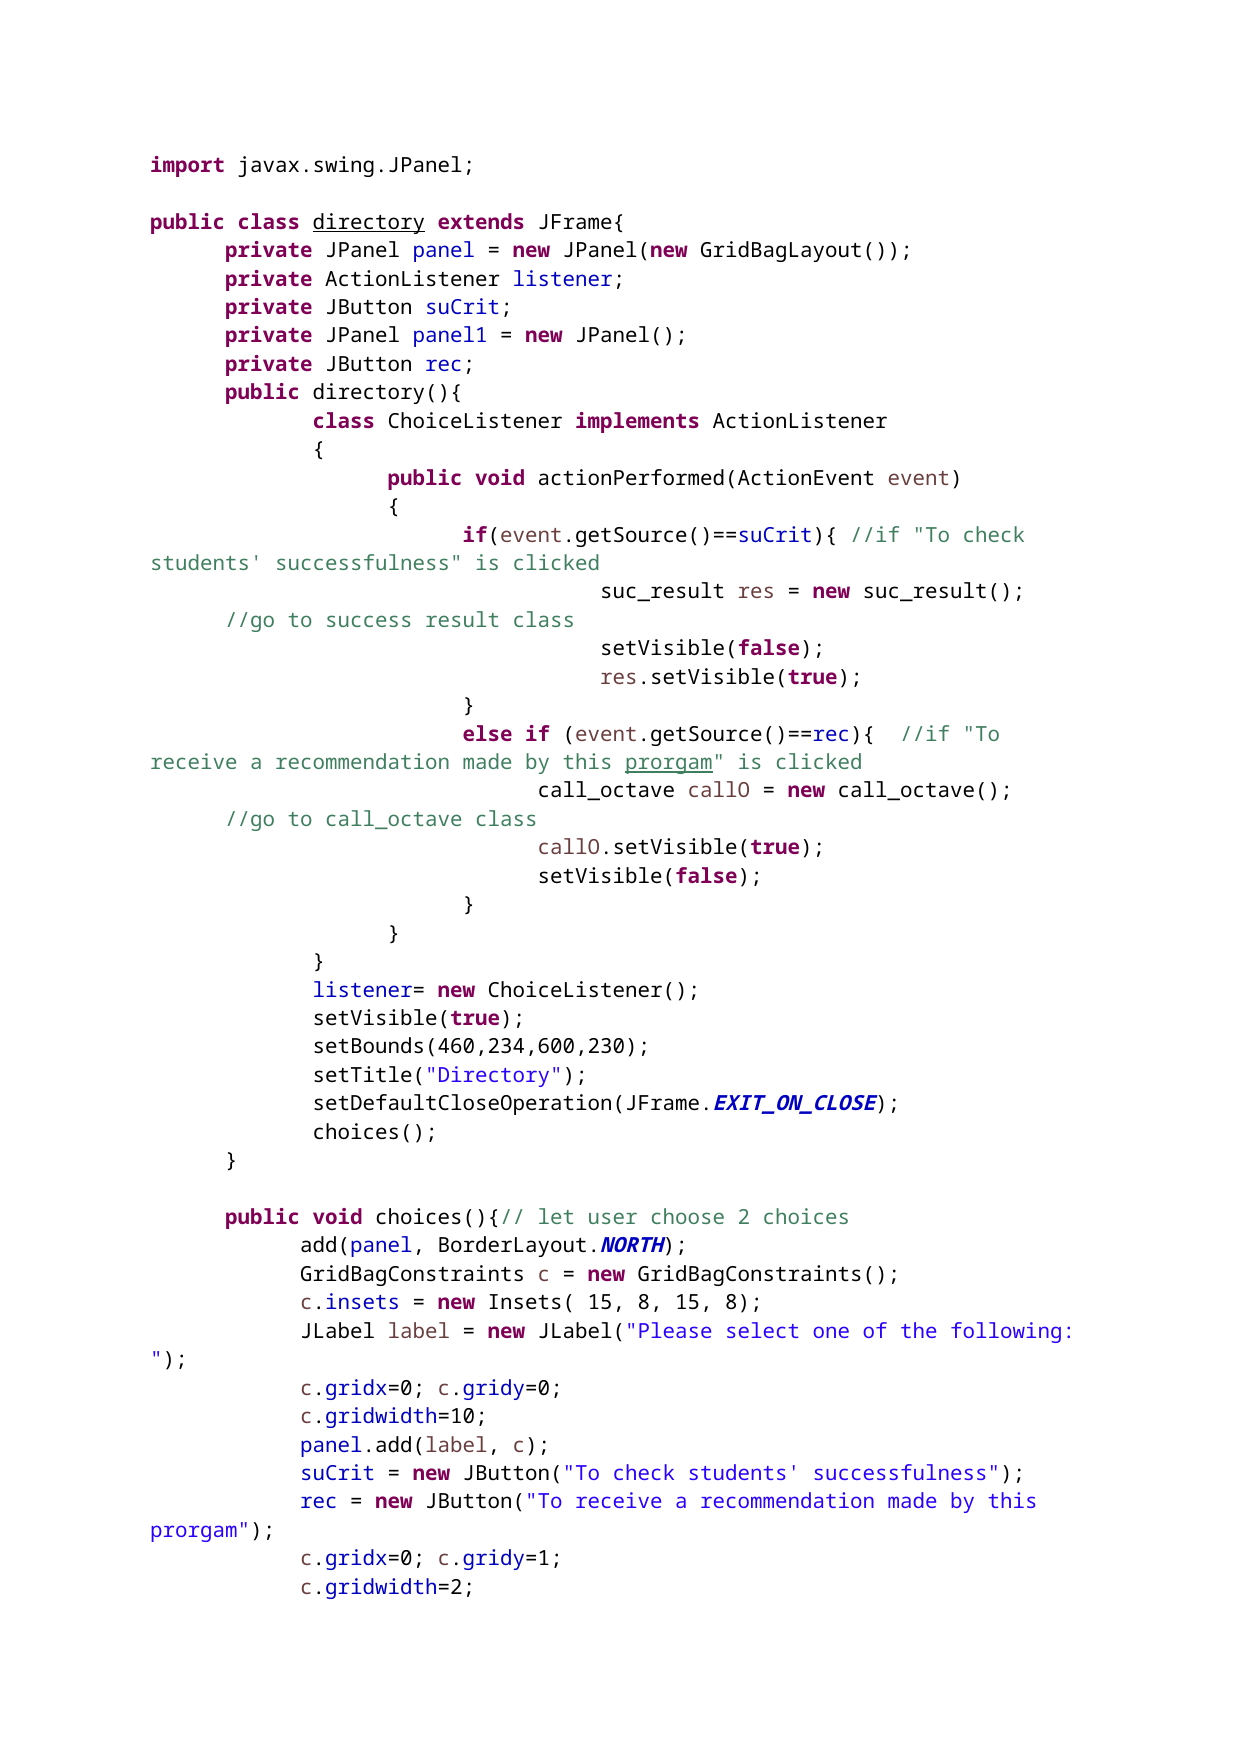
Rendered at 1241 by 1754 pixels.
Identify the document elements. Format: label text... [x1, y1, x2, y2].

text c.insets = new Insets( 15, 8, 15, 8); [150, 1287, 1090, 1316]
text call_octave callO = new call_octave(); //go to call_octave class [150, 776, 1090, 832]
text class ChoiceListener implements ActionListener [150, 406, 1090, 434]
text rec = new JButton("To receive a recommendation made by this prorgam"); [150, 1487, 1090, 1543]
text panel.add(label, c); [150, 1430, 1090, 1458]
text private JPanel panel = new JPanel(new GridBagLayout()); [150, 235, 1090, 264]
text setVisible(false); [150, 633, 1090, 662]
text callO.setVisible(true); [150, 832, 1090, 861]
text } [150, 946, 1090, 975]
text GridBagConstraints c = new GridBagConstraints(); [150, 1259, 1090, 1287]
text public void choices(){// let user choose 2 choices [150, 1202, 1090, 1231]
text JLabel label = new JLabel("Please select one of the following: "); [150, 1316, 1090, 1373]
text setDefaultCloseOperation(JFrame.EXIT_ON_CLOSE); [150, 1088, 1090, 1117]
text add(panel, BorderLayout.NORTH); [150, 1231, 1090, 1259]
text c.gridx=0; c.gridy=1; [150, 1543, 1090, 1572]
text res.setVisible(true); [150, 662, 1090, 690]
text setTitle("Directory"); [150, 1060, 1090, 1088]
text suc_result res = new suc_result(); //go to success result class [150, 577, 1090, 633]
text } [150, 918, 1090, 946]
text setVisible(true); [150, 1003, 1090, 1032]
text } [150, 1145, 1090, 1174]
text suCrit = new JButton("To check students' successfulness"); [150, 1458, 1090, 1487]
text } [150, 690, 1090, 719]
text public directory(){ [150, 377, 1090, 406]
text public void actionPerformed(ActionEvent event) [150, 463, 1090, 491]
text { [150, 434, 1090, 463]
text private JButton suCrit; [150, 292, 1090, 321]
text listener= new ChoiceListener(); [150, 975, 1090, 1003]
text } [150, 889, 1090, 918]
text c.gridwidth=2; [150, 1572, 1090, 1600]
text private JPanel panel1 = new JPanel(); [150, 321, 1090, 349]
text c.gridwidth=10; [150, 1401, 1090, 1430]
text choices(); [150, 1117, 1090, 1145]
text setVisible(false); [150, 861, 1090, 889]
text private JButton rec; [150, 349, 1090, 377]
text private ActionListener listener; [150, 264, 1090, 292]
text if(event.getSource()==suCrit){ //if "To check students' successfulness" is clicked [150, 520, 1090, 577]
text import javax.swing.JPanel; [150, 150, 1090, 178]
text { [150, 491, 1090, 520]
text public class directory extends JFrame{ [150, 207, 1090, 235]
text c.gridx=0; c.gridy=0; [150, 1373, 1090, 1401]
text setBounds(460,234,600,230); [150, 1032, 1090, 1060]
text else if (event.getSource()==rec){ //if "To receive a recommendation made by this prorgam" is clicked [150, 719, 1090, 776]
